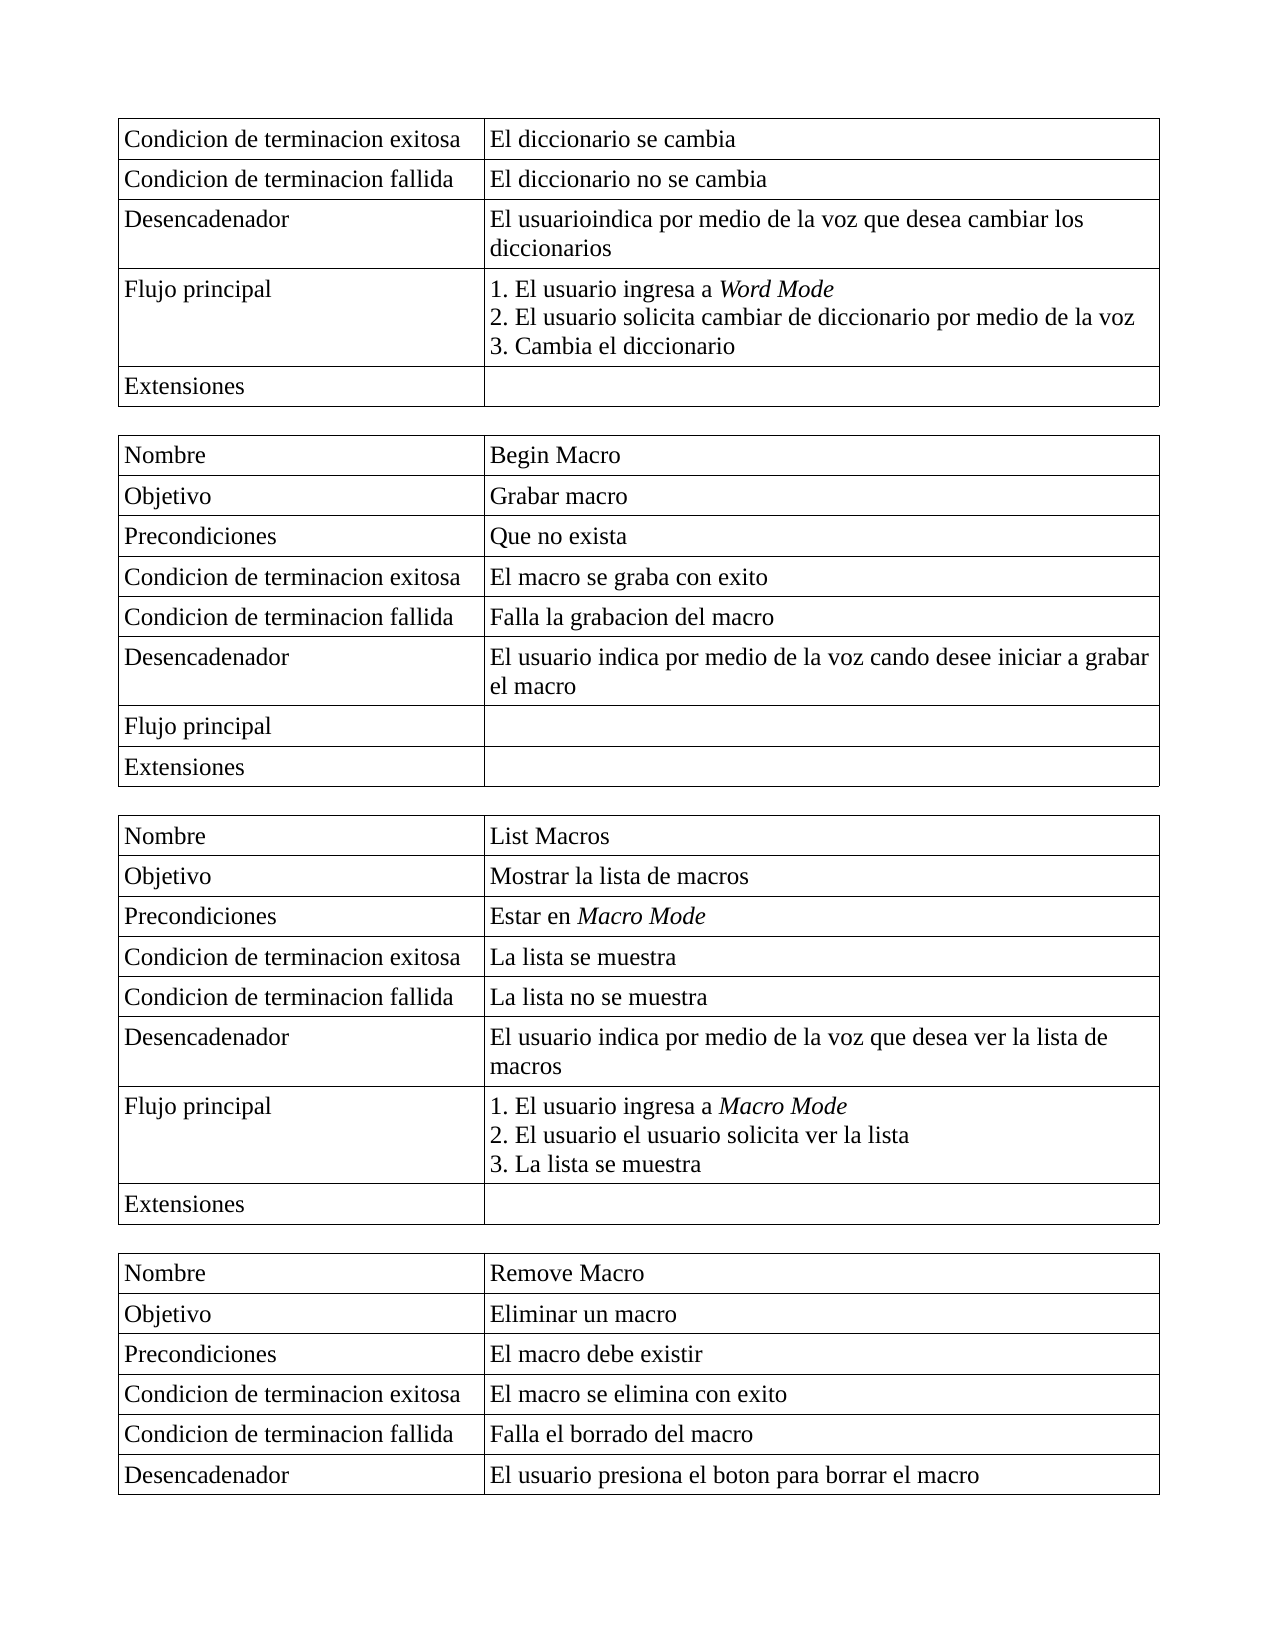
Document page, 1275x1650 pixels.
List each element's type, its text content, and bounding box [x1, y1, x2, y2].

table_cell Condicion de terminacion exitosa [119, 119, 484, 158]
table_cell El macro se elimina con exito [485, 1375, 1159, 1414]
table_header Nombre [119, 436, 484, 475]
table_cell Flujo principal [119, 706, 484, 746]
table_cell Condicion de terminacion exitosa [119, 557, 484, 596]
table_cell Falla la grabacion del macro [485, 597, 1159, 636]
table_cell Condicion de terminacion exitosa [119, 937, 484, 976]
table_header List Macros [485, 816, 1159, 855]
table_cell El macro se graba con exito [485, 557, 1159, 596]
table_cell Condicion de terminacion exitosa [119, 1375, 484, 1414]
table_cell Objetivo [119, 1294, 484, 1333]
table_cell Desencadenador [119, 637, 484, 705]
table_cell 1. El usuario ingresa a Macro Mode 2. El usuario el usuario solicita ver la lista 3. La lista se muestra [485, 1087, 1159, 1183]
table_cell [485, 706, 1159, 746]
table_cell Precondiciones [119, 897, 484, 936]
table_cell El macro debe existir [485, 1334, 1159, 1373]
table_cell Extensiones [119, 367, 484, 406]
table_header Nombre [119, 1254, 484, 1293]
table_cell Condicion de terminacion fallida [119, 1415, 484, 1454]
table_cell 1. El usuario ingresa a Word Mode 2. El usuario solicita cambiar de diccionario por medio de la voz 3. Cambia el diccionario [485, 269, 1159, 366]
table_cell Precondiciones [119, 516, 484, 556]
table_cell El diccionario se cambia [485, 119, 1159, 158]
table_cell [485, 747, 1159, 786]
table_cell [485, 1184, 1159, 1224]
table_cell Grabar macro [485, 476, 1159, 515]
table_cell Desencadenador [119, 1017, 484, 1086]
table_cell El usuarioindica por medio de la voz que desea cambiar los diccionarios [485, 200, 1159, 268]
table_header Nombre [119, 816, 484, 855]
table_cell La lista no se muestra [485, 977, 1159, 1016]
table_cell Flujo principal [119, 1087, 484, 1183]
table_cell Condicion de terminacion fallida [119, 597, 484, 636]
table_cell Mostrar la lista de macros [485, 856, 1159, 896]
table_cell Falla el borrado del macro [485, 1415, 1159, 1454]
table_cell [485, 367, 1159, 406]
table_cell Desencadenador [119, 200, 484, 268]
table_cell El usuario indica por medio de la voz que desea ver la lista de macros [485, 1017, 1159, 1086]
table_cell Extensiones [119, 1184, 484, 1224]
table_cell Eliminar un macro [485, 1294, 1159, 1333]
table_cell Desencadenador [119, 1455, 484, 1494]
table_cell Condicion de terminacion fallida [119, 160, 484, 199]
table_cell Extensiones [119, 747, 484, 786]
table_header Begin Macro [485, 436, 1159, 475]
table_cell El usuario presiona el boton para borrar el macro [485, 1455, 1159, 1494]
table_cell Que no exista [485, 516, 1159, 556]
table_header Remove Macro [485, 1254, 1159, 1293]
table_cell El diccionario no se cambia [485, 160, 1159, 199]
table_cell El usuario indica por medio de la voz cando desee iniciar a grabar el macro [485, 637, 1159, 705]
table_cell Flujo principal [119, 269, 484, 366]
table_cell Precondiciones [119, 1334, 484, 1373]
table_cell Objetivo [119, 856, 484, 896]
table_cell Estar en Macro Mode [485, 897, 1159, 936]
table_cell La lista se muestra [485, 937, 1159, 976]
table_cell Objetivo [119, 476, 484, 515]
table_cell Condicion de terminacion fallida [119, 977, 484, 1016]
